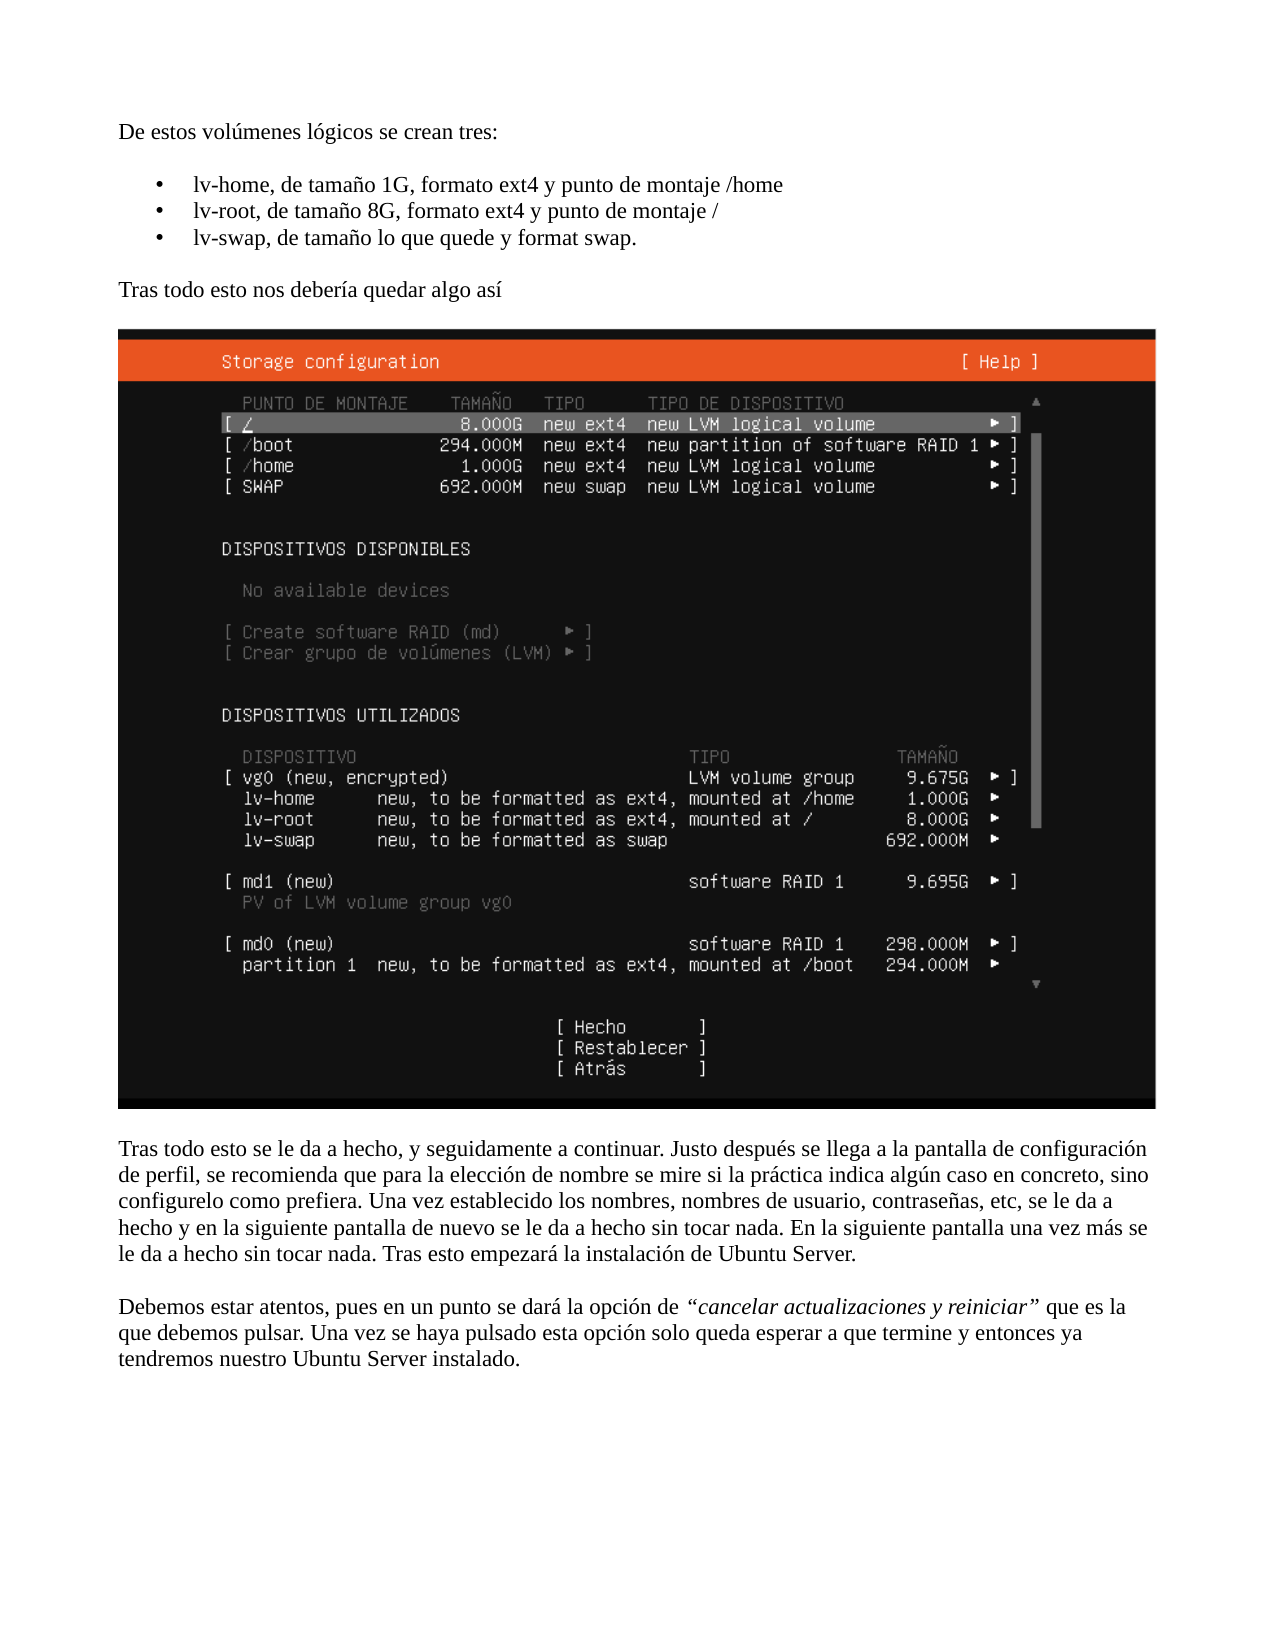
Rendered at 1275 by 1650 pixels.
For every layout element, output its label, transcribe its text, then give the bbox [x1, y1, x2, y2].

text Tras todo esto se le da a hecho, y seguidamente a continuar. Justo después se llega a la pantalla de configuración de perfil, se recomienda que para la elección de nombre se mire si la práctica indica algún caso en concreto, sino configurelo como prefiera. Una vez establecido los nombres, nombres de usuario, contraseñas, etc, se le da a hecho y en la siguiente pantalla de nuevo se le da a hecho sin tocar nada. En la siguiente pantalla una vez más se le da a hecho sin tocar nada. Tras esto empezará la instalación de Ubuntu Server. [118, 1135, 1157, 1266]
list lv-root, de tamaño 8G, formato ext4 y punto de montaje / [156, 197, 1157, 223]
text Debemos estar atentos, pues en un punto se dará la opción de “cancelar actualizaciones y reiniciar” que es la que debemos pulsar. Una vez se haya pulsado esta opción solo queda esperar a que termine y entonces ya tendremos nuestro Ubuntu Server instalado. [118, 1293, 1157, 1372]
list lv-swap, de tamaño lo que quede y format swap. [156, 223, 1157, 250]
list lv-home, de tamaño 1G, formato ext4 y punto de montaje /home [156, 171, 1157, 197]
text De estos volúmenes lógicos se crean tres: [118, 118, 1157, 144]
text Tras todo esto nos debería quedar algo así [118, 276, 1157, 303]
picture [118, 328, 1157, 1109]
